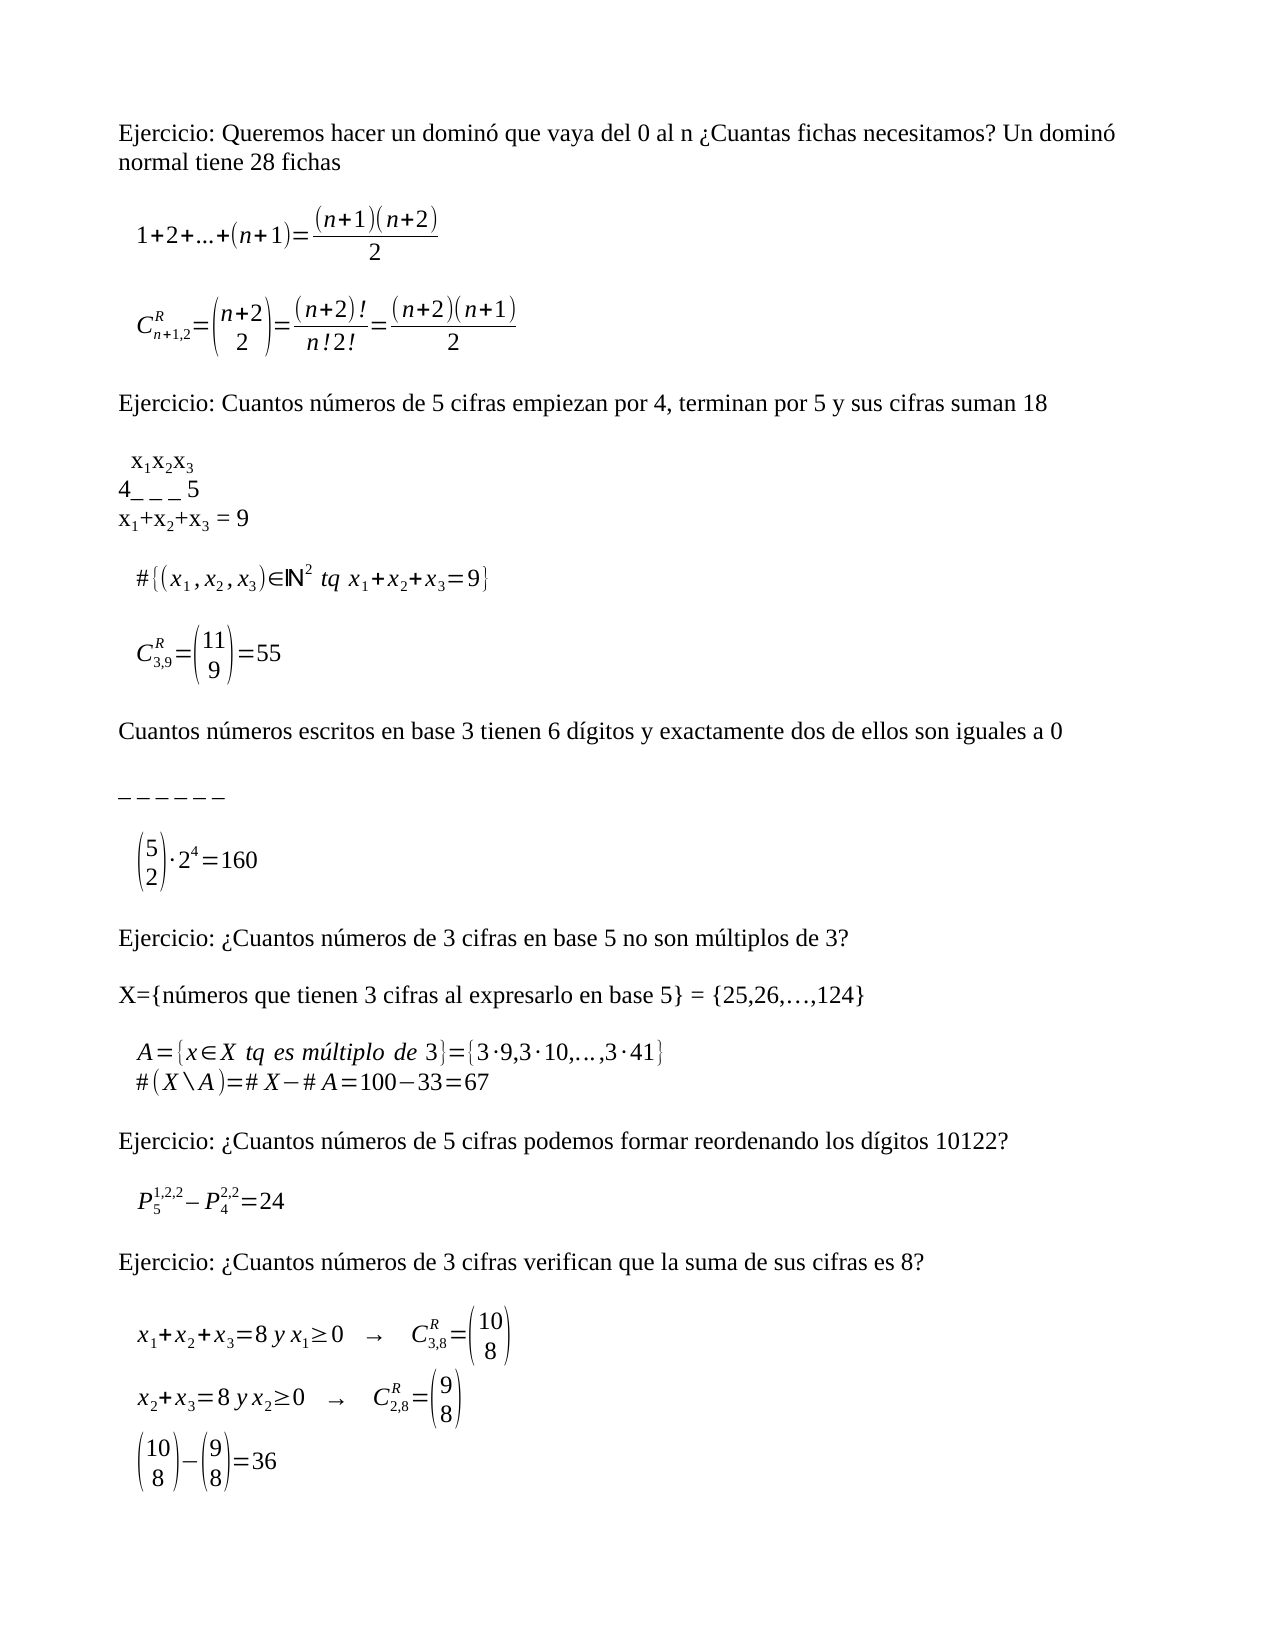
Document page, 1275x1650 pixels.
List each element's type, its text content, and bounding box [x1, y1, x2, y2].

text → [118, 1368, 1157, 1431]
text Ejercicio: Cuantos números de 5 cifras empiezan por 4, terminan por 5 y sus cifras suman 18 [118, 388, 1157, 416]
text Ejercicio: ¿Cuantos números de 3 cifras verifican que la suma de sus cifras es 8? [118, 1247, 1157, 1276]
text Cuantos números escritos en base 3 tienen 6 dígitos y exactamente dos de ellos son iguales a 0 [118, 716, 1157, 745]
text X={números que tienen 3 cifras al expresarlo en base 5} = {25,26,…,124} [118, 981, 1157, 1009]
text x₁x₂x₃ [118, 445, 1157, 474]
text Ejercicio: Queremos hacer un dominó que vaya del 0 al n ¿Cuantas fichas necesitamos? Un dominó normal tiene 28 fichas [118, 118, 1157, 176]
text Ejercicio: ¿Cuantos números de 5 cifras podemos formar reordenando los dígitos 10122? [118, 1126, 1157, 1155]
text Ejercicio: ¿Cuantos números de 3 cifras en base 5 no son múltiplos de 3? [118, 923, 1157, 952]
text → [118, 1304, 1157, 1368]
text x₁+x₂+x₃ = 9 [118, 503, 1157, 531]
text 4_ _ _ 5 [118, 474, 1157, 503]
text _ _ _ _ _ _ [118, 773, 1157, 802]
